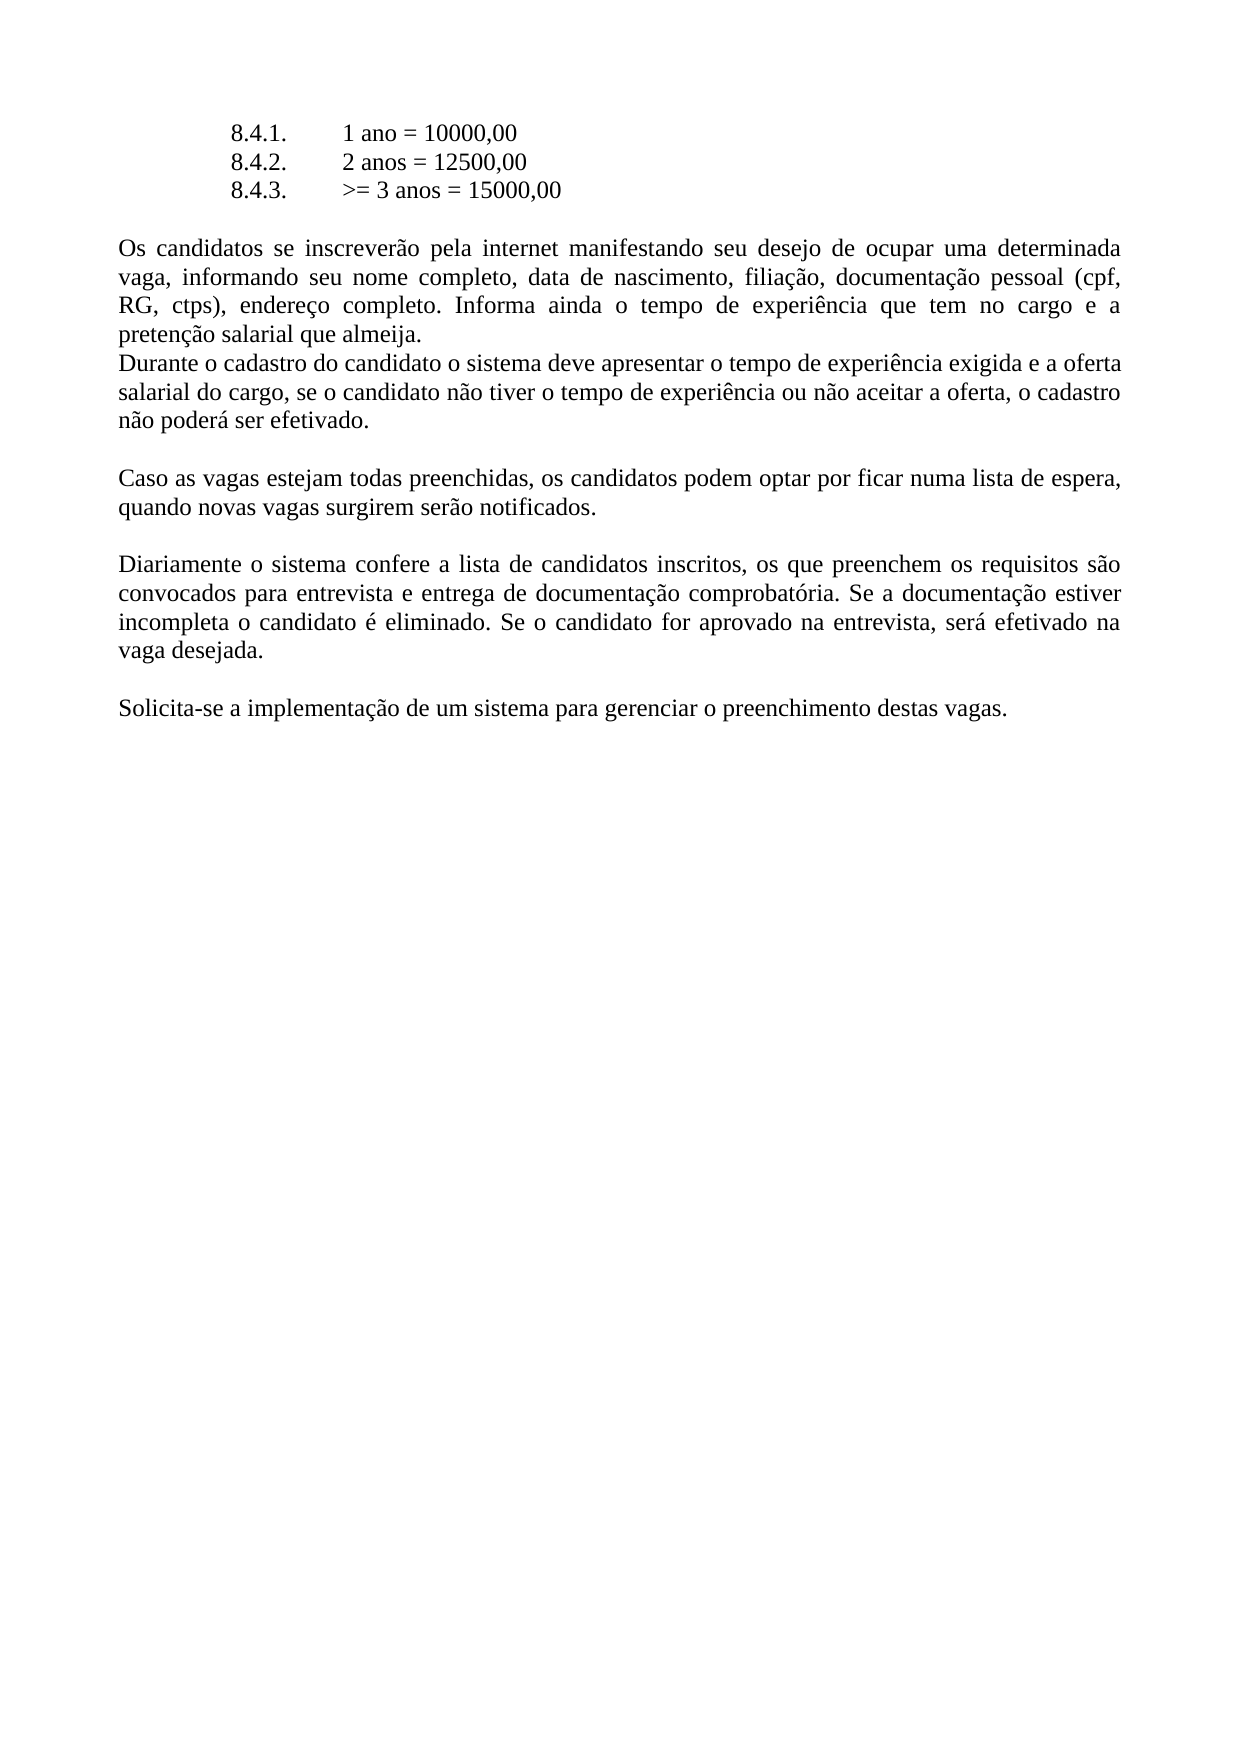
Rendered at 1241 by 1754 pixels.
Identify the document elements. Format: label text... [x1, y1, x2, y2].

text Caso as vagas estejam todas preenchidas, os candidatos podem optar por ficar numa lista de espera, quando novas vagas surgirem serão notificados. [118, 463, 1122, 521]
text Solicita-se a implementação de um sistema para gerenciar o preenchimento destas vagas. [118, 693, 1122, 722]
text Durante o cadastro do candidato o sistema deve apresentar o tempo de experiência exigida e a oferta salarial do cargo, se o candidato não tiver o tempo de experiência ou não aceitar a oferta, o cadastro não poderá ser efetivado. [118, 348, 1122, 434]
list >= 3 anos = 15000,00 [231, 176, 1122, 204]
text Os candidatos se inscreverão pela internet manifestando seu desejo de ocupar uma determinada vaga, informando seu nome completo, data de nascimento, filiação, documentação pessoal (cpf, RG, ctps), endereço completo. Informa ainda o tempo de experiência que tem no cargo e a pretenção salarial que almeija. [118, 233, 1122, 348]
text Diariamente o sistema confere a lista de candidatos inscritos, os que preenchem os requisitos são convocados para entrevista e entrega de documentação comprobatória. Se a documentação estiver incompleta o candidato é eliminado. Se o candidato for aprovado na entrevista, será efetivado na vaga desejada. [118, 549, 1122, 664]
list 1 ano = 10000,00 [231, 118, 1122, 147]
list 2 anos = 12500,00 [231, 147, 1122, 176]
